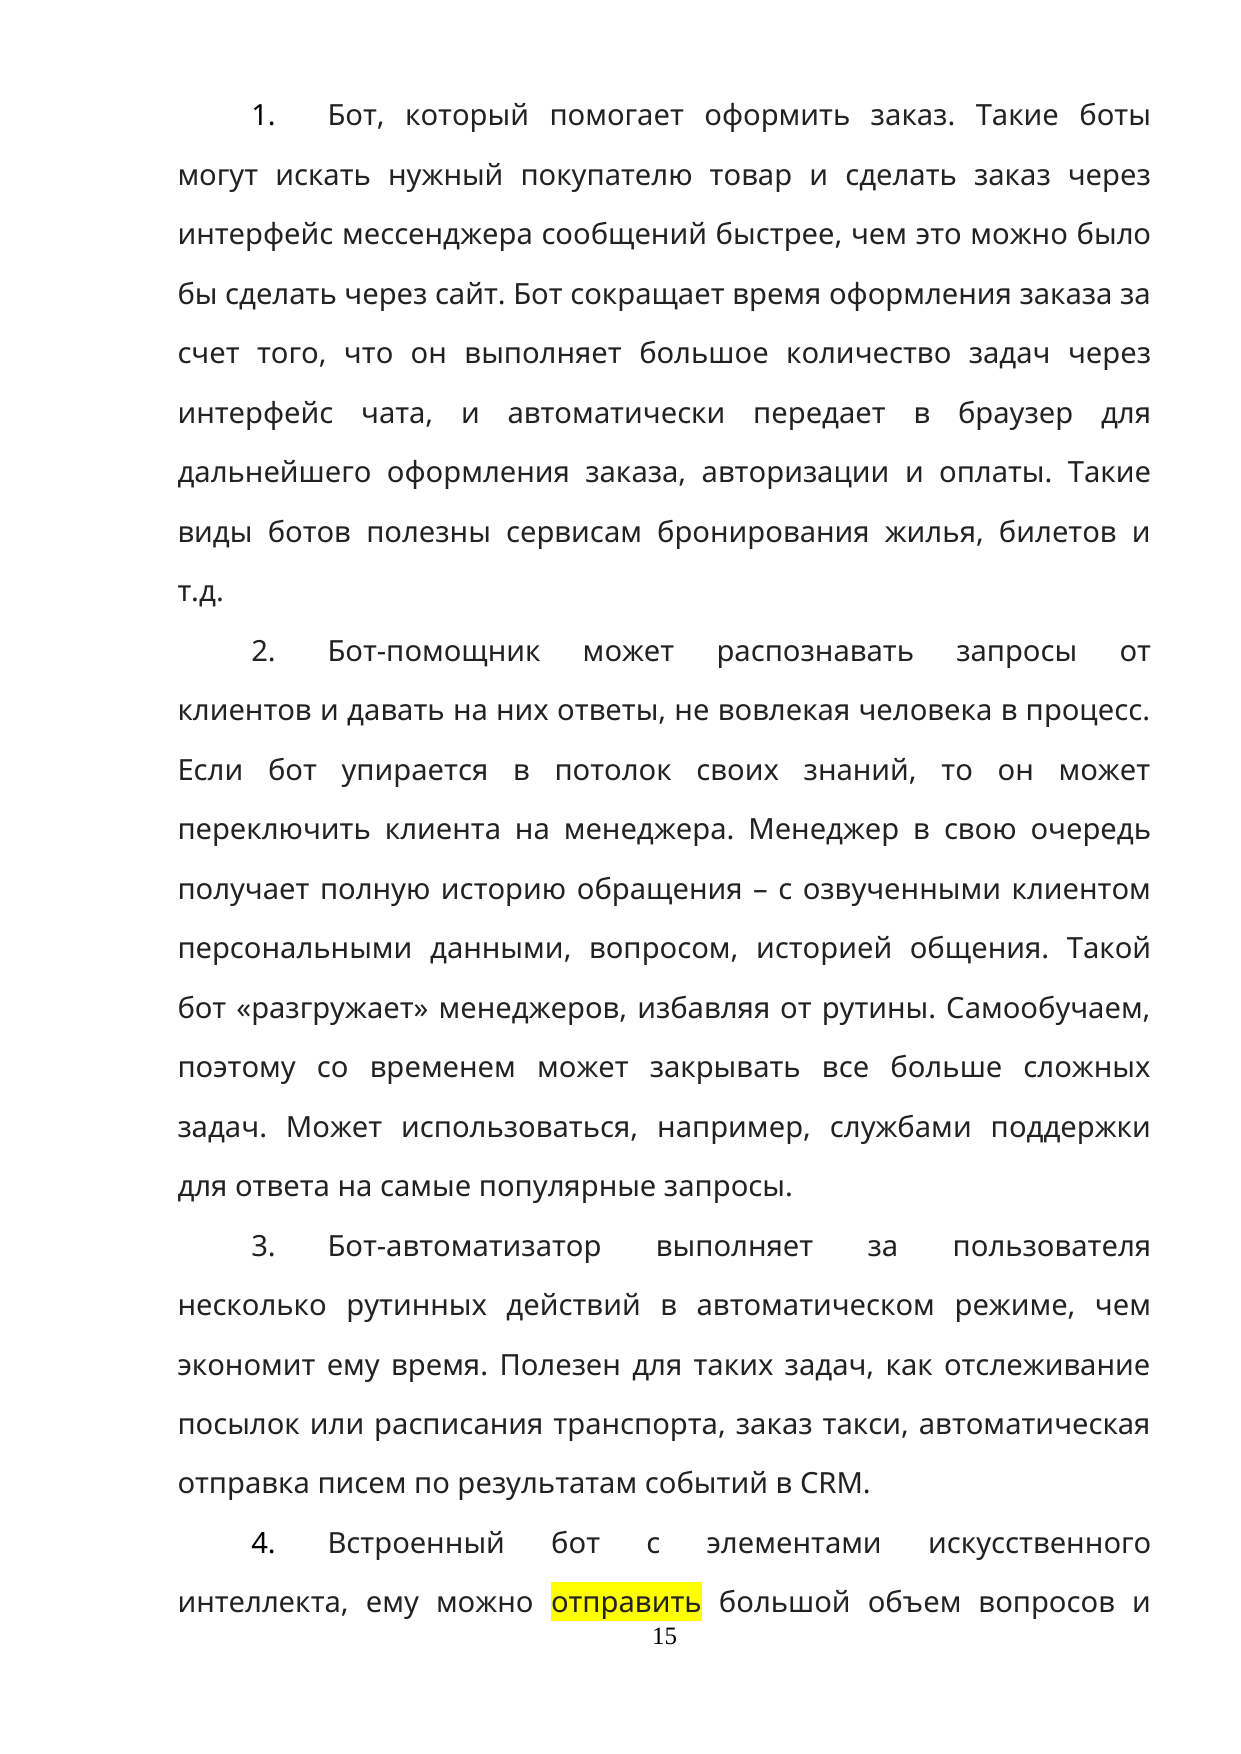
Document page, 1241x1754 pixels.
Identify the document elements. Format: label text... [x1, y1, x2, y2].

list Бот-помощник может распознавать запросы от клиентов и давать на них ответы, не вовлекая человека в процесс. Если бот упирается в потолок своих знаний, то он может переключить клиента на менеджера. Менеджер в свою очередь получает полную историю обращения – с озвученными клиентом персональными данными, вопросом, историей общения. Такой бот «разгружает» менеджеров, избавляя от рутины. Самообучаем, поэтому со временем может закрывать все больше сложных задач. Может использоваться, например, службами поддержки для ответа на самые популярные запросы. [177, 630, 1152, 1205]
list Встроенный бот с элементами искусственного интеллекта, ему можно отправить большой объем вопросов и [177, 1522, 1152, 1621]
list Бот-автоматизатор выполняет за пользователя несколько рутинных действий в автоматическом режиме, чем экономит ему время. Полезен для таких задач, как отслеживание посылок или расписания транспорта, заказ такси, автоматическая отправка писем по результатам событий в CRM. [177, 1225, 1152, 1502]
list Бот, который помогает оформить заказ. Такие боты могут искать нужный покупателю товар и сделать заказ через интерфейс мессенджера сообщений быстрее, чем это можно было бы сделать через сайт. Бот сокращает время оформления заказа за счет того, что он выполняет большое количество задач через интерфейс чата, и автоматически передает в браузер для дальнейшего оформления заказа, авторизации и оплаты. Такие виды ботов полезны сервисам бронирования жилья, билетов и т.д. [177, 95, 1152, 610]
